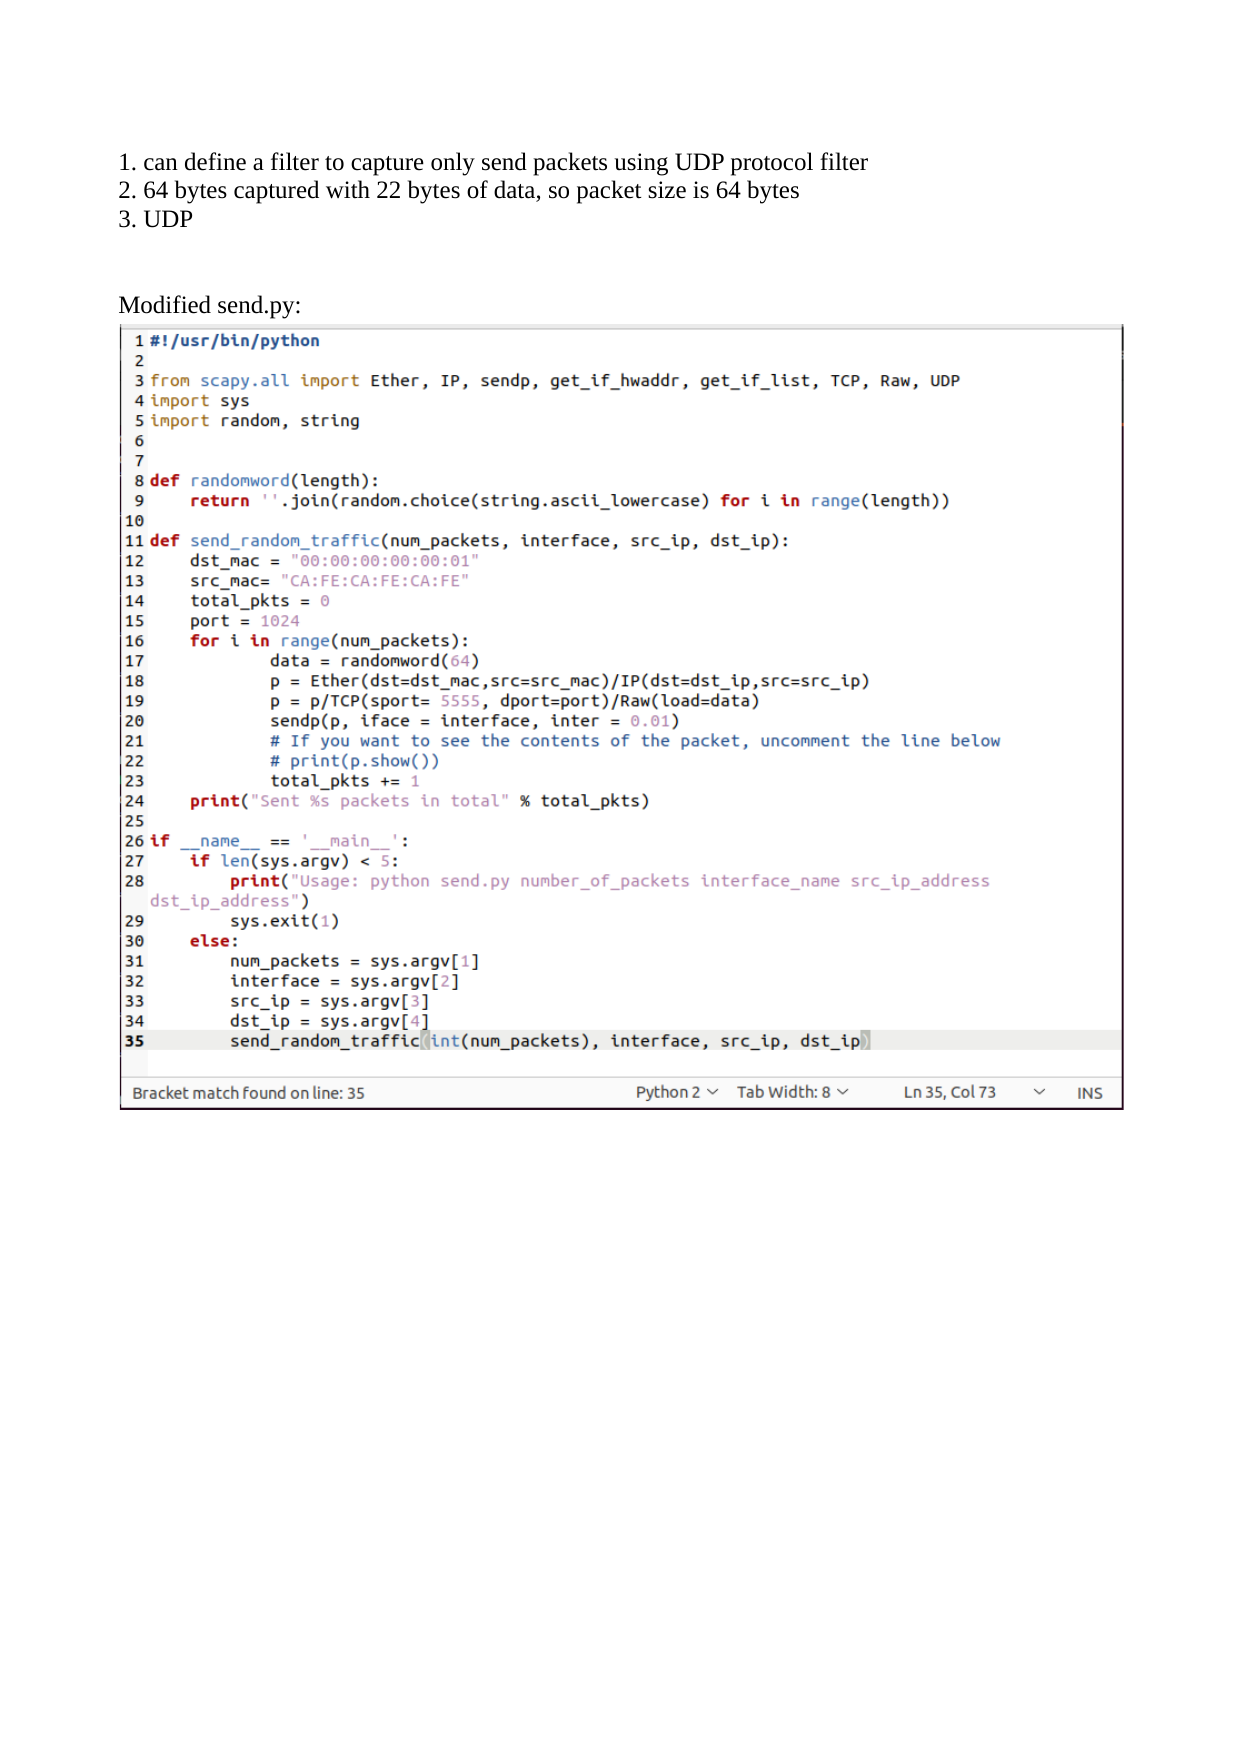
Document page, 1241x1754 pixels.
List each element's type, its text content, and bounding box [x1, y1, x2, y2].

text 1. can define a filter to capture only send packets using UDP protocol filter [118, 147, 1122, 176]
text 2. 64 bytes captured with 22 bytes of data, so packet size is 64 bytes [118, 176, 1122, 204]
text Modified send.py: [118, 291, 1122, 319]
text 3. UDP [118, 204, 1122, 233]
picture [119, 324, 1124, 1110]
